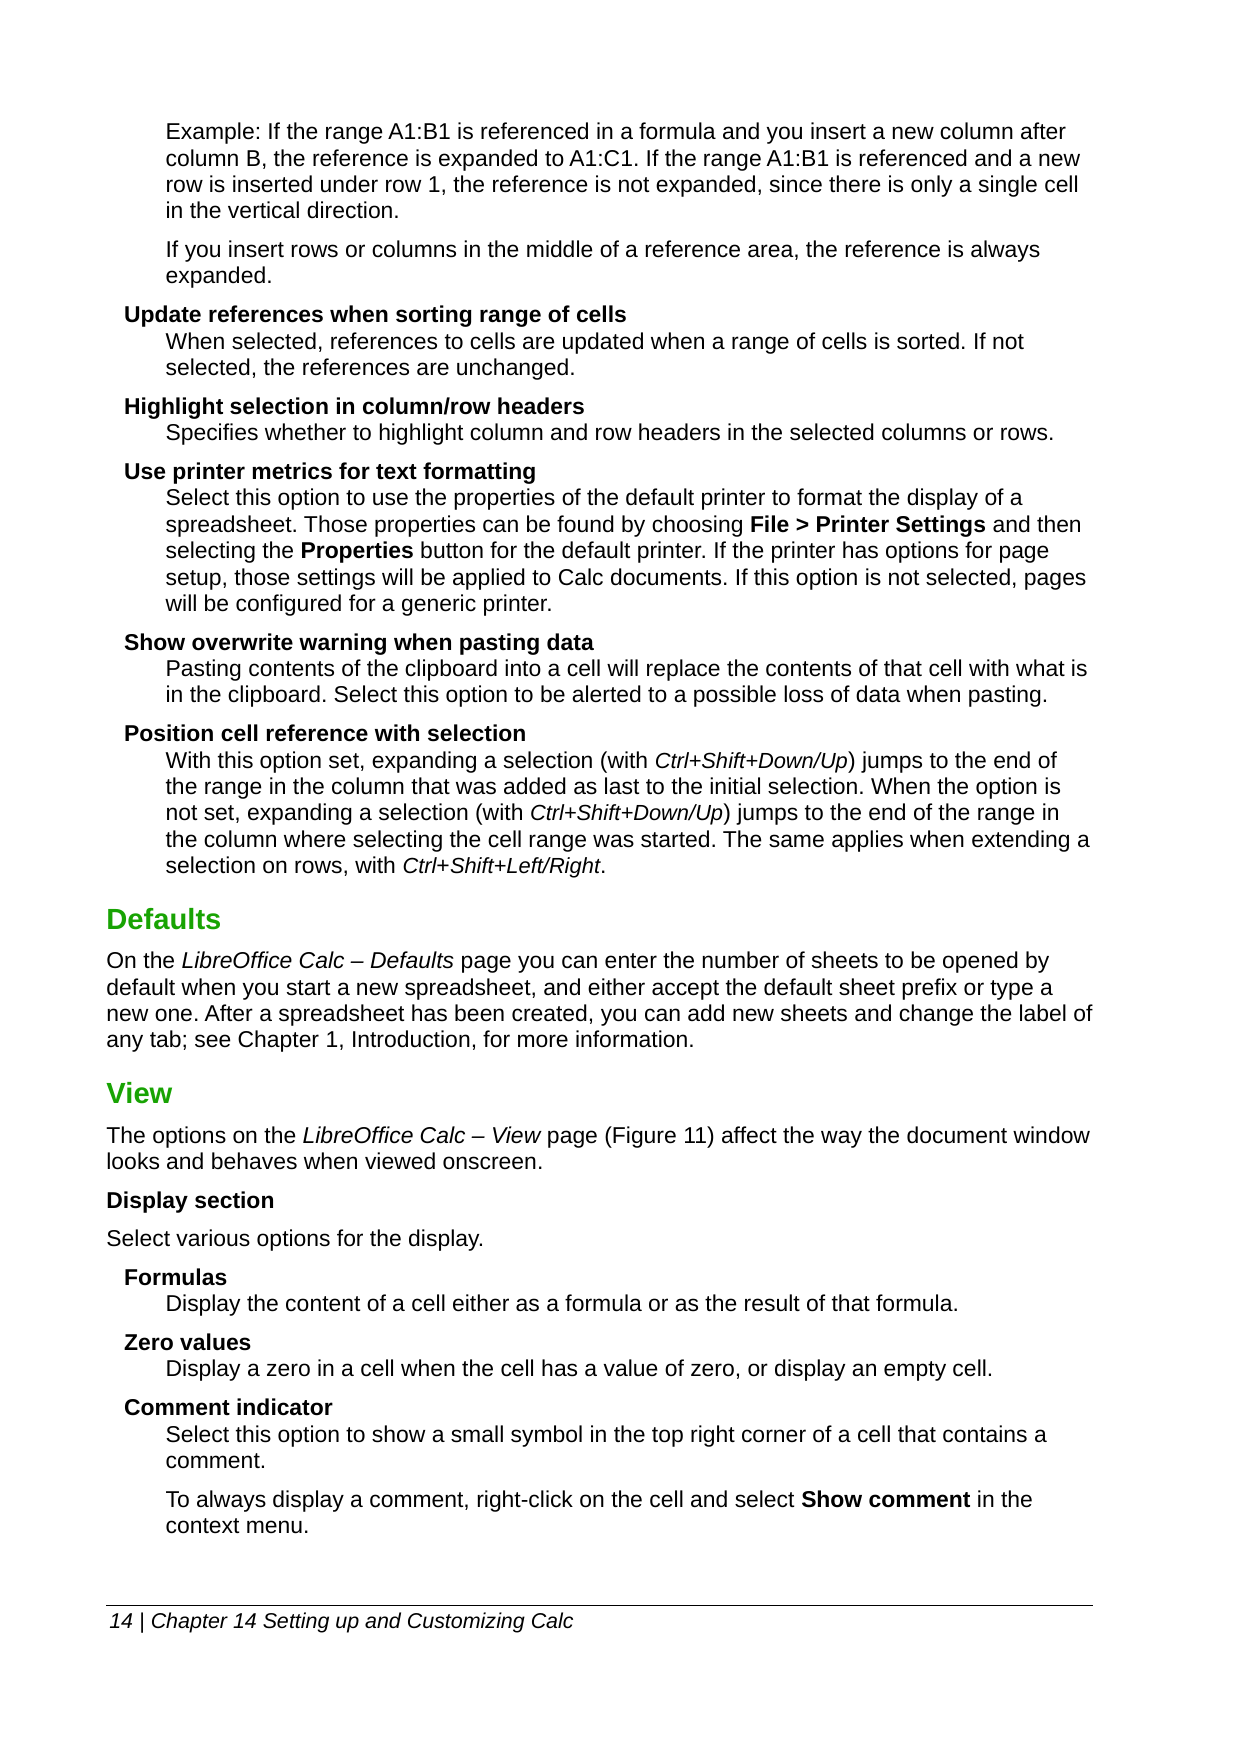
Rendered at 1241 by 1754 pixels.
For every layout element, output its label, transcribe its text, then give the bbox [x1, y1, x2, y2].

text Select this option to use the properties of the default printer to format the display of a spreadsheet. Those properties can be found by choosing File > Printer Settings and then selecting the Properties button for the default printer. If the printer has options for page setup, those settings will be applied to Calc documents. If this option is not selected, pages will be configured for a generic printer. [165, 484, 1093, 616]
text Highlight selection in column/row headers [124, 393, 1093, 419]
text With this option set, expanding a selection (with Ctrl+Shift+Down/Up) jumps to the end of the range in the column that was added as last to the initial selection. When the option is not set, expanding a selection (with Ctrl+Shift+Down/Up) jumps to the end of the range in the column where selecting the cell range was started. The same applies when extending a selection on rows, with Ctrl+Shift+Left/Right. [165, 747, 1093, 878]
text When selected, references to cells are updated when a range of cells is sorted. If not selected, the references are unchanged. [165, 328, 1093, 380]
text To always display a comment, right-click on the cell and select Show comment in the context menu. [165, 1486, 1093, 1538]
text Display the content of a cell either as a formula or as the result of that formula. [165, 1290, 1093, 1317]
text Specifies whether to highlight column and row headers in the selected columns or rows. [165, 419, 1093, 446]
text Display section [106, 1187, 1093, 1213]
text Use printer metrics for text formatting [124, 458, 1093, 484]
text Show overwrite warning when pasting data [124, 629, 1093, 655]
text Select various options for the display. [106, 1225, 1093, 1251]
subtitle Defaults [106, 902, 1093, 936]
text Pasting contents of the clipboard into a cell will replace the contents of that cell with what is in the clipboard. Select this option to be alerted to a possible loss of data when pasting. [165, 655, 1093, 708]
text Example: If the range A1:B1 is referenced in a formula and you insert a new column after column B, the reference is expanded to A1:C1. If the range A1:B1 is referenced and a new row is inserted under row 1, the reference is not expanded, since there is only a single cell in the vertical direction. [165, 118, 1093, 223]
text On the LibreOffice Calc – Defaults page you can enter the number of sheets to be opened by default when you start a new spreadsheet, and either accept the default sheet prefix or type a new one. After a spreadsheet has been created, you can add new sheets and change the label of any tab; see Chapter 1, Introduction, for more information. [106, 947, 1093, 1053]
text Select this option to show a small symbol in the top right corner of a cell that contains a comment. [165, 1421, 1093, 1473]
text Update references when sorting range of cells [124, 301, 1093, 328]
text Display a zero in a cell when the cell has a value of zero, or display an empty cell. [165, 1355, 1093, 1382]
subtitle View [106, 1076, 1093, 1110]
text Zero values [124, 1329, 1093, 1355]
text Position cell reference with selection [124, 720, 1093, 747]
text The options on the LibreOffice Calc – View page (Figure 11) affect the way the document window looks and behaves when viewed onscreen. [106, 1122, 1093, 1174]
text If you insert rows or columns in the middle of a reference area, the reference is always expanded. [165, 236, 1093, 289]
text Formulas [124, 1264, 1093, 1290]
text Comment indicator [124, 1394, 1093, 1421]
